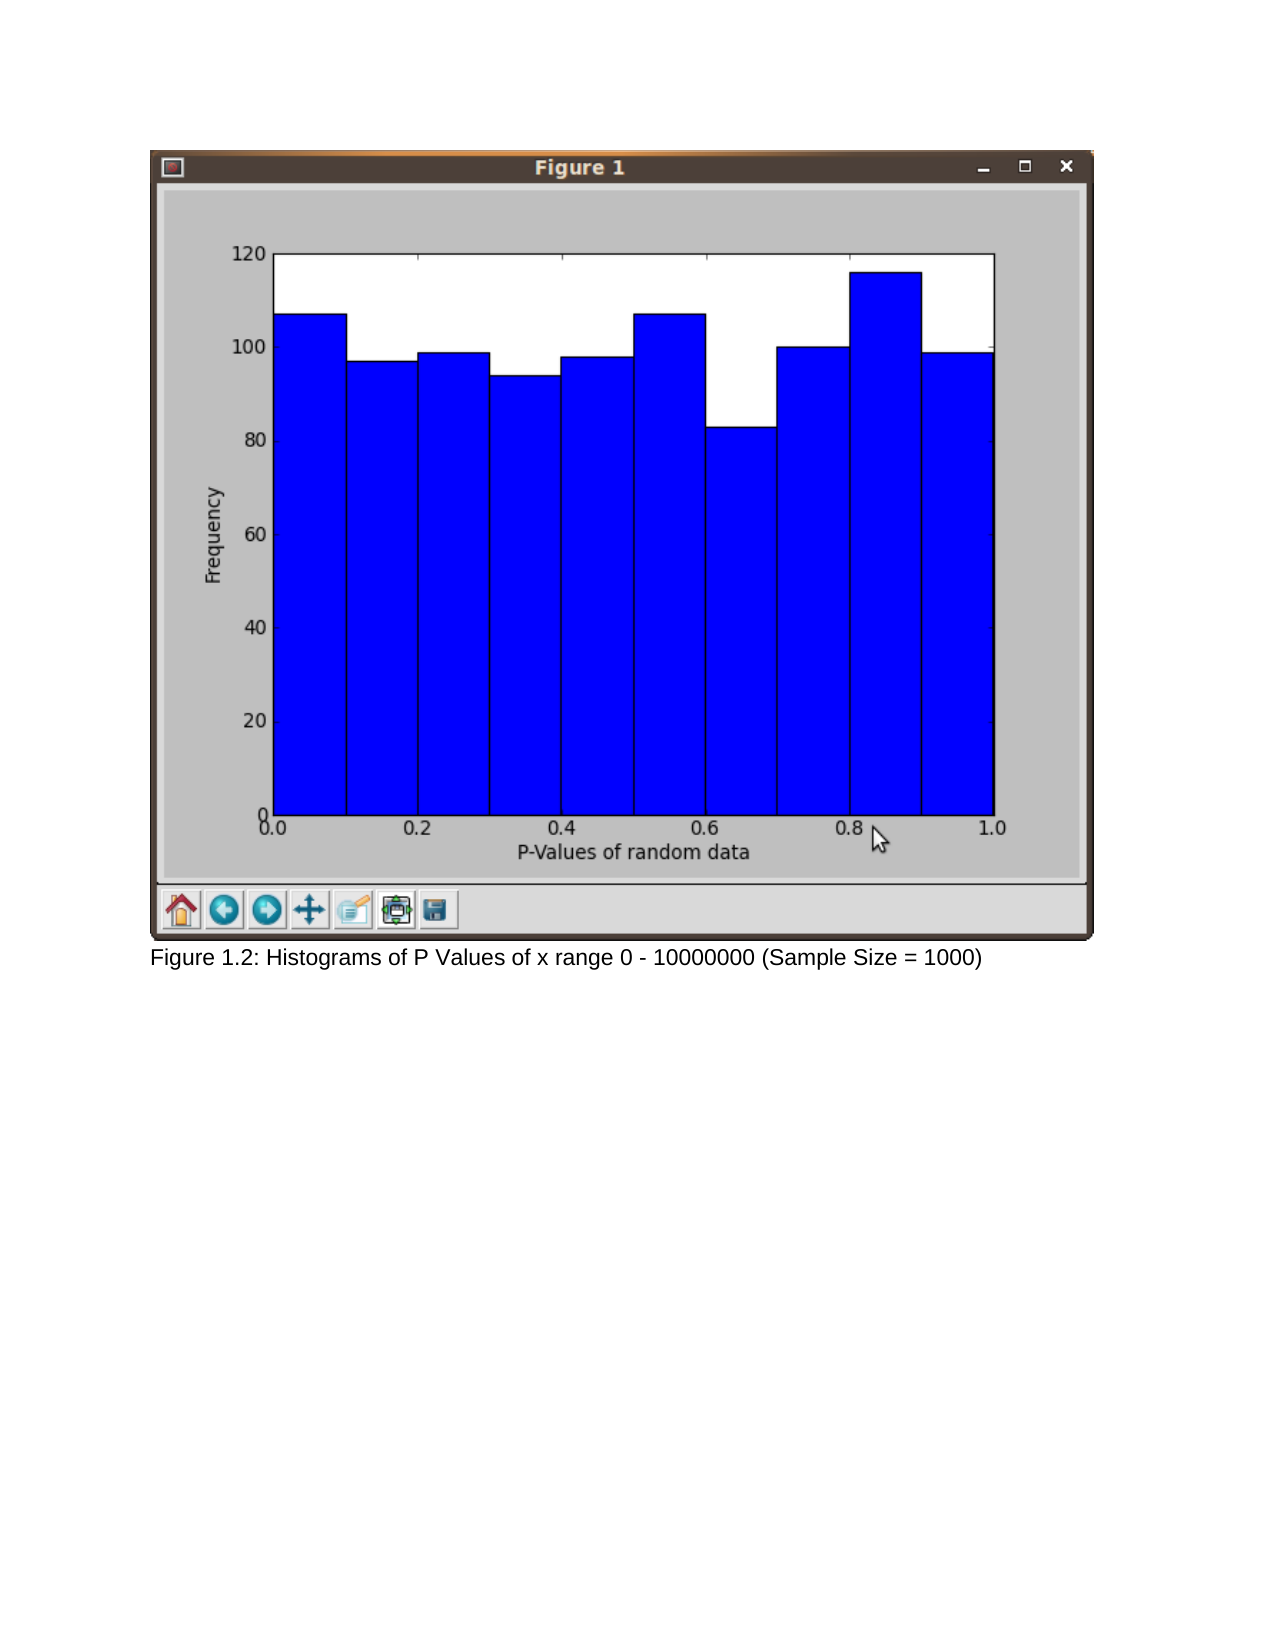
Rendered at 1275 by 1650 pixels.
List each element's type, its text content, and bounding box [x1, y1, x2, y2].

picture [150, 150, 1094, 941]
text Figure 1.2: Histograms of P Values of x range 0 - 10000000 (Sample Size = 1000) [150, 944, 1125, 970]
